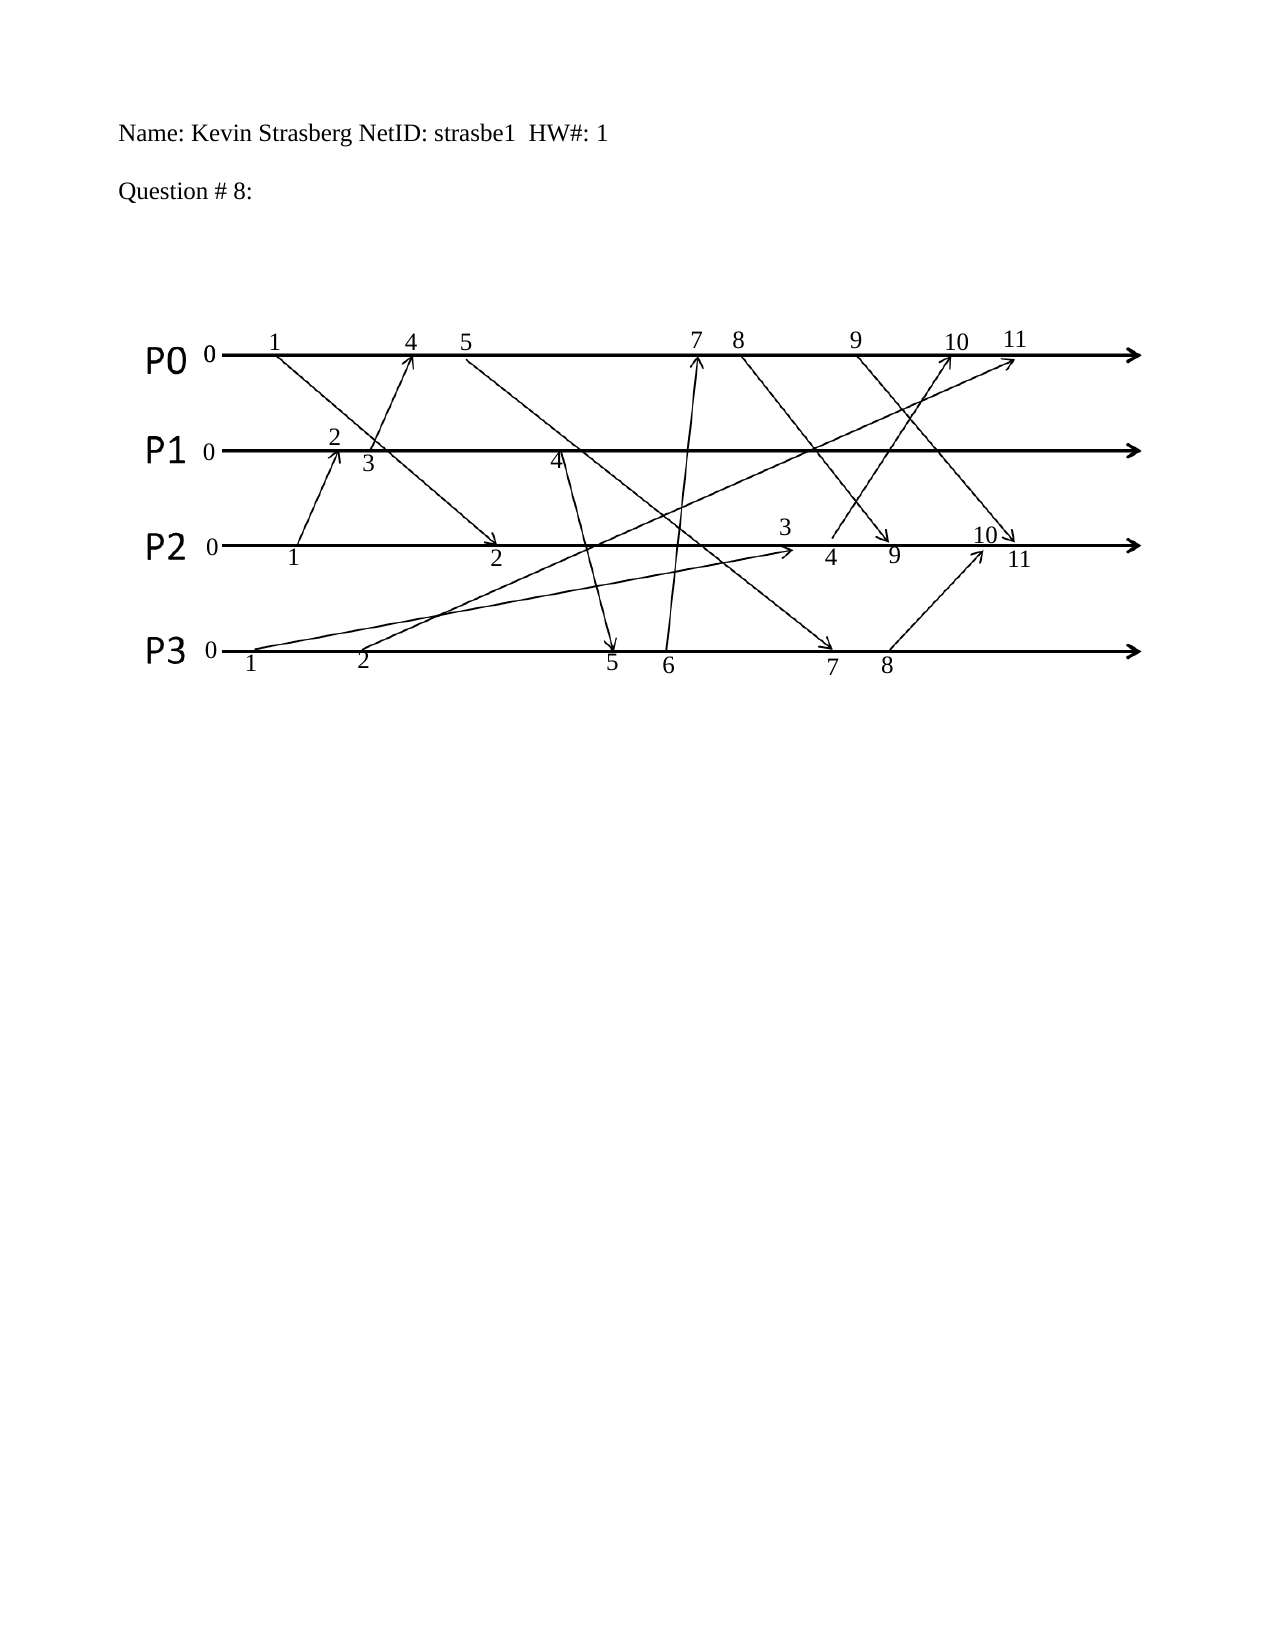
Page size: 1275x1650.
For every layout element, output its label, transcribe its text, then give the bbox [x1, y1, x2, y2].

text Question # 8: [118, 176, 1157, 205]
picture [118, 320, 1157, 700]
